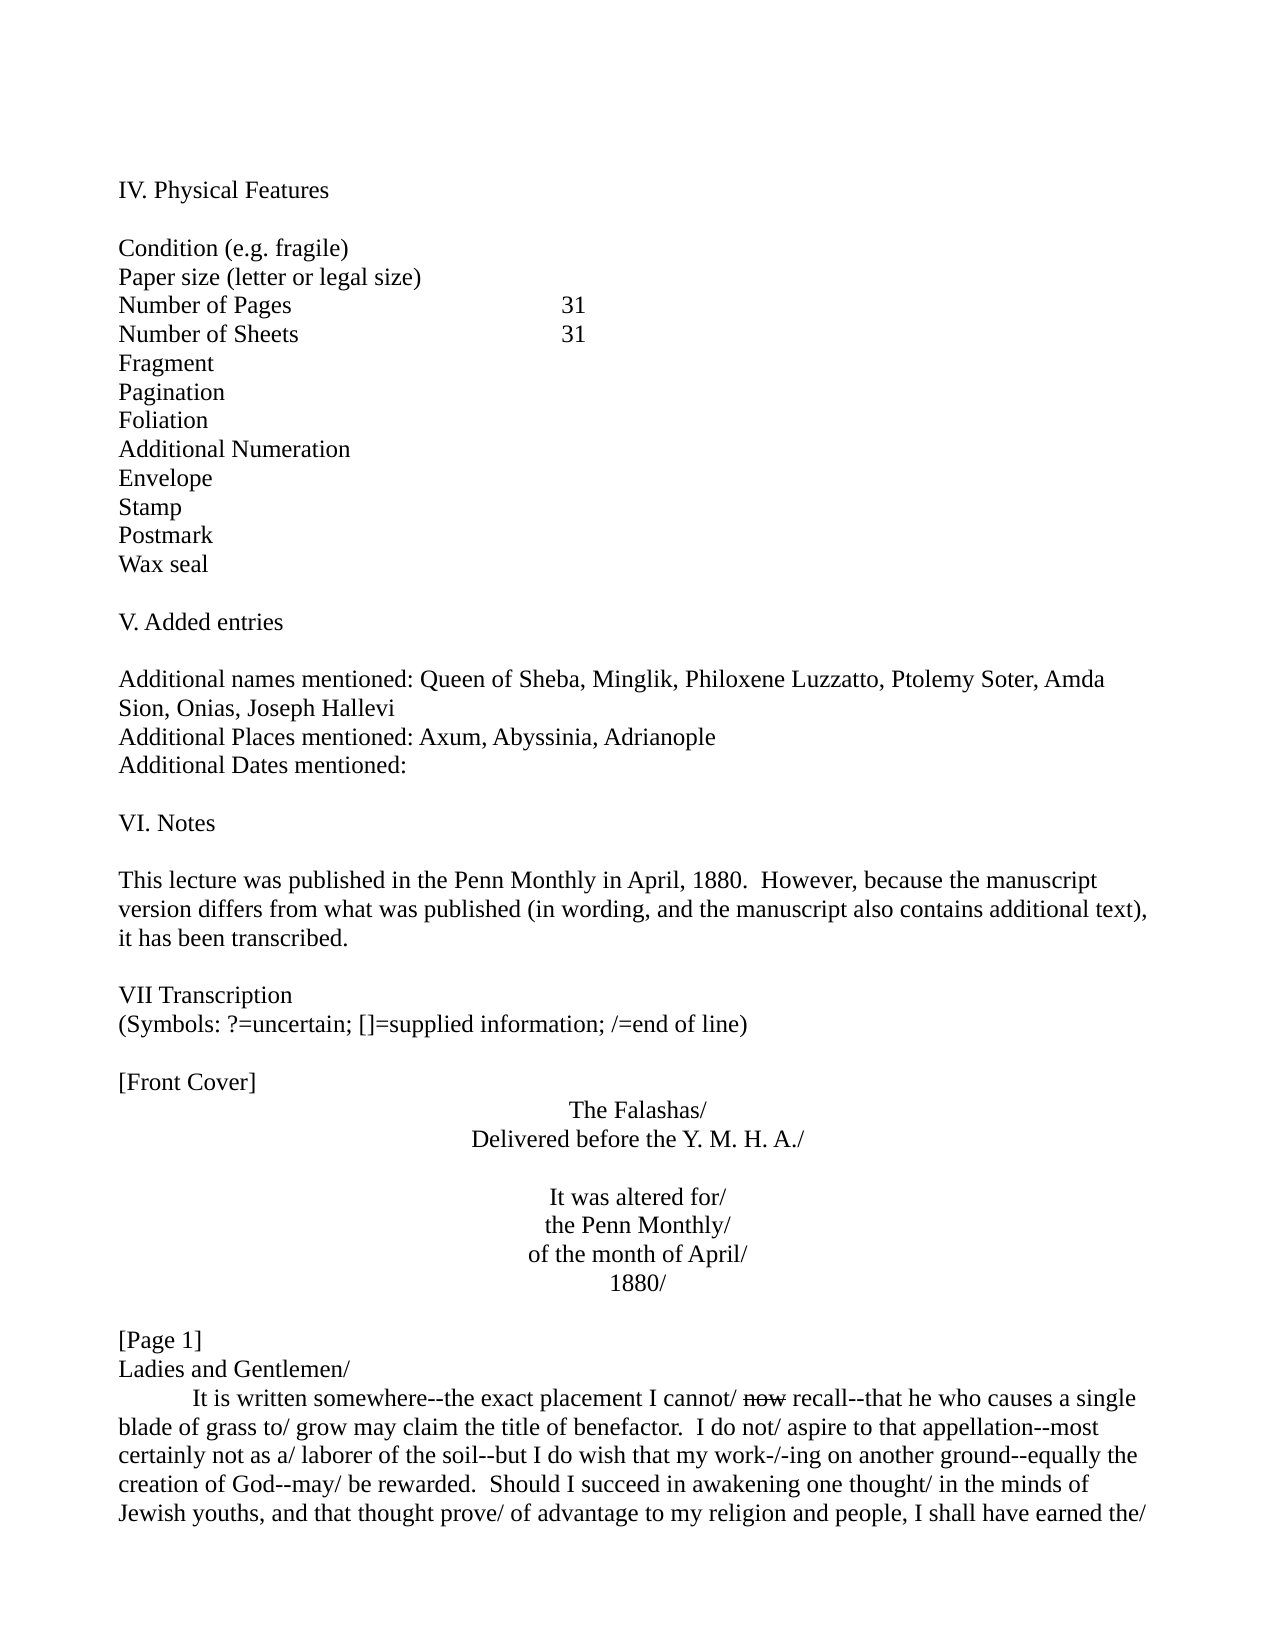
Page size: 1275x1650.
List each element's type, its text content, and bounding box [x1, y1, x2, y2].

text Delivered before the Y. M. H. A./ [118, 1124, 1157, 1153]
text Paper size (letter or legal size) [118, 262, 1157, 291]
text of the month of April/ [118, 1239, 1157, 1268]
text Envelope [118, 463, 1157, 492]
text It is written somewhere--the exact placement I cannot/ now recall--that he who causes a single blade of grass to/ grow may claim the title of benefactor. I do not/ aspire to that appellation--most certainly not as a/ laborer of the soil--but I do wish that my work-/-ing on another ground--equally the creation of God--may/ be rewarded. Should I succeed in awakening one thought/ in the minds of Jewish youths, and that thought prove/ of advantage to my religion and people, I shall have earned the/ [118, 1383, 1157, 1527]
text V. Added entries [118, 607, 1157, 636]
text Fragment [118, 348, 1157, 377]
text IV. Physical Features [118, 176, 1157, 204]
text VII Transcription [118, 981, 1157, 1009]
text Number of Pages 31 [118, 291, 1157, 319]
text The Falashas/ [118, 1096, 1157, 1124]
text [Page 1] [118, 1326, 1157, 1354]
text Stamp [118, 492, 1157, 521]
text Condition (e.g. fragile) [118, 233, 1157, 262]
text VI. Notes [118, 808, 1157, 837]
text Wax seal [118, 549, 1157, 578]
text Ladies and Gentlemen/ [118, 1354, 1157, 1383]
text Number of Sheets 31 [118, 319, 1157, 348]
text Additional Dates mentioned: [118, 751, 1157, 779]
text Postma rk [118, 521, 1157, 549]
text [Front Cover] [118, 1067, 1157, 1096]
text Additional Places mentioned: Axum, Abyssinia, Adrianople [118, 722, 1157, 751]
text Foliation [118, 406, 1157, 434]
text (Symbols: ?=uncertain; []=supplied information; /=end of line) [118, 1009, 1157, 1038]
text the Penn Monthly/ [118, 1211, 1157, 1239]
text Additional names mentioned: Queen of Sheba, Minglik, Philoxene Luzzatto, Ptolemy Soter, Amda Sion, Onias, Joseph Hallevi [118, 664, 1157, 722]
text Additional Numeration [118, 434, 1157, 463]
text This lecture was published in the Penn Monthly in April, 1880. However, because the manuscript version differs from what was published (in wording, and the manuscript also contains additional text), it has been transcribed. [118, 866, 1157, 952]
text Pagination [118, 377, 1157, 406]
text 1880/ [118, 1268, 1157, 1297]
text It was altered for/ [118, 1182, 1157, 1211]
